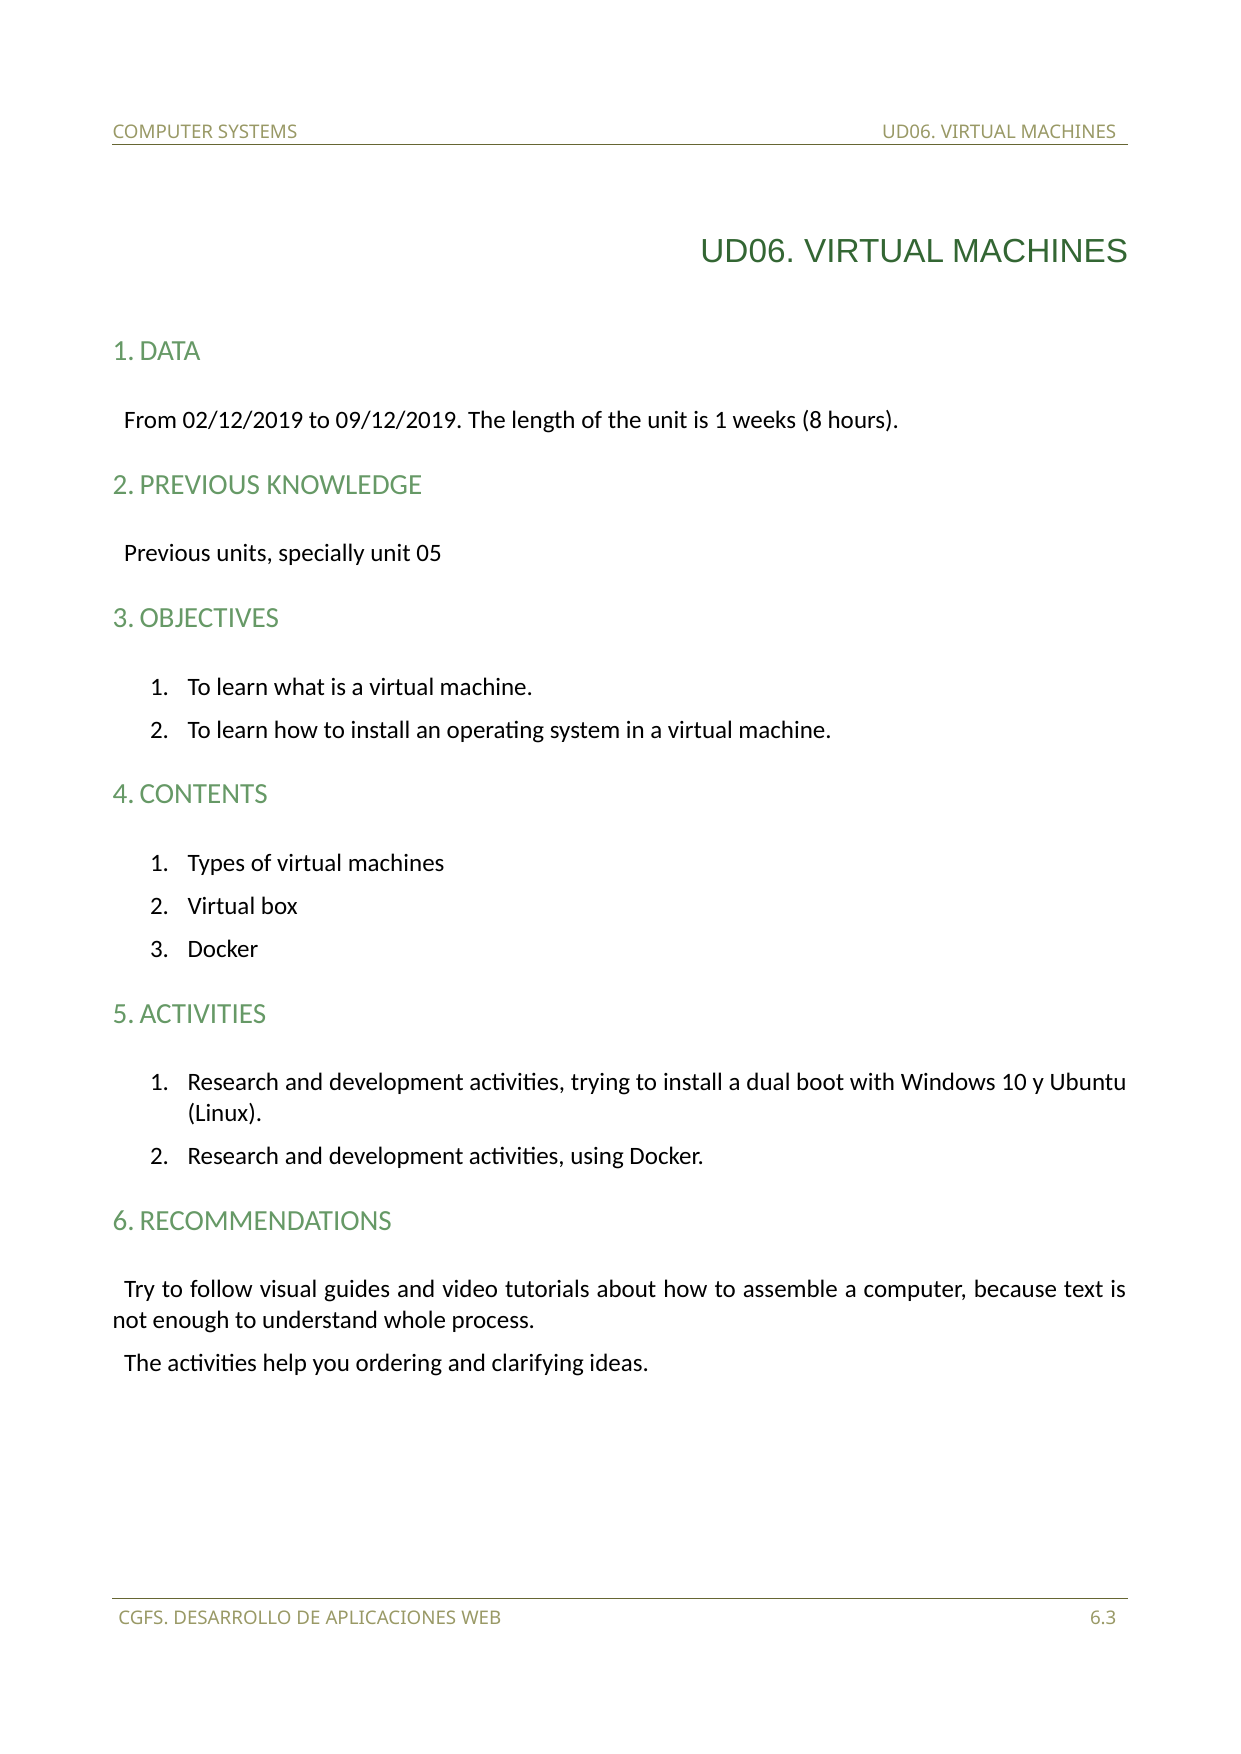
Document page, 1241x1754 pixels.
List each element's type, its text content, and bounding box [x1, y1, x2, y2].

list Research and development activities, trying to install a dual boot with Windows 10 y Ubuntu (Linux). [150, 1067, 1128, 1128]
list Virtual box [150, 890, 1128, 921]
subtitle Previous knowledge [112, 466, 1128, 501]
list To learn how to install an operating system in a virtual machine. [150, 714, 1128, 744]
subtitle Activities [112, 995, 1128, 1031]
text From 02/12/2019 to 09/12/2019. The length of the unit is 1 weeks (8 hours). [112, 404, 1128, 434]
list Research and development activities, using Docker. [150, 1140, 1128, 1171]
subtitle Contents [112, 776, 1128, 811]
list Docker [150, 933, 1128, 964]
subtitle Recommendations [112, 1202, 1128, 1237]
text The activities help you ordering and clarifying ideas. [112, 1347, 1128, 1377]
text Try to follow visual guides and video tutorials about how to assemble a computer, because text is not enough to understand whole process. [112, 1273, 1128, 1334]
list To learn what is a virtual machine. [150, 671, 1128, 701]
list Types of virtual machines [150, 847, 1128, 878]
subtitle Objectives [112, 599, 1128, 635]
subtitle Data [112, 332, 1128, 368]
text UD06. Virtual Machines [112, 231, 1128, 269]
text Previous units, specially unit 05 [112, 537, 1128, 568]
